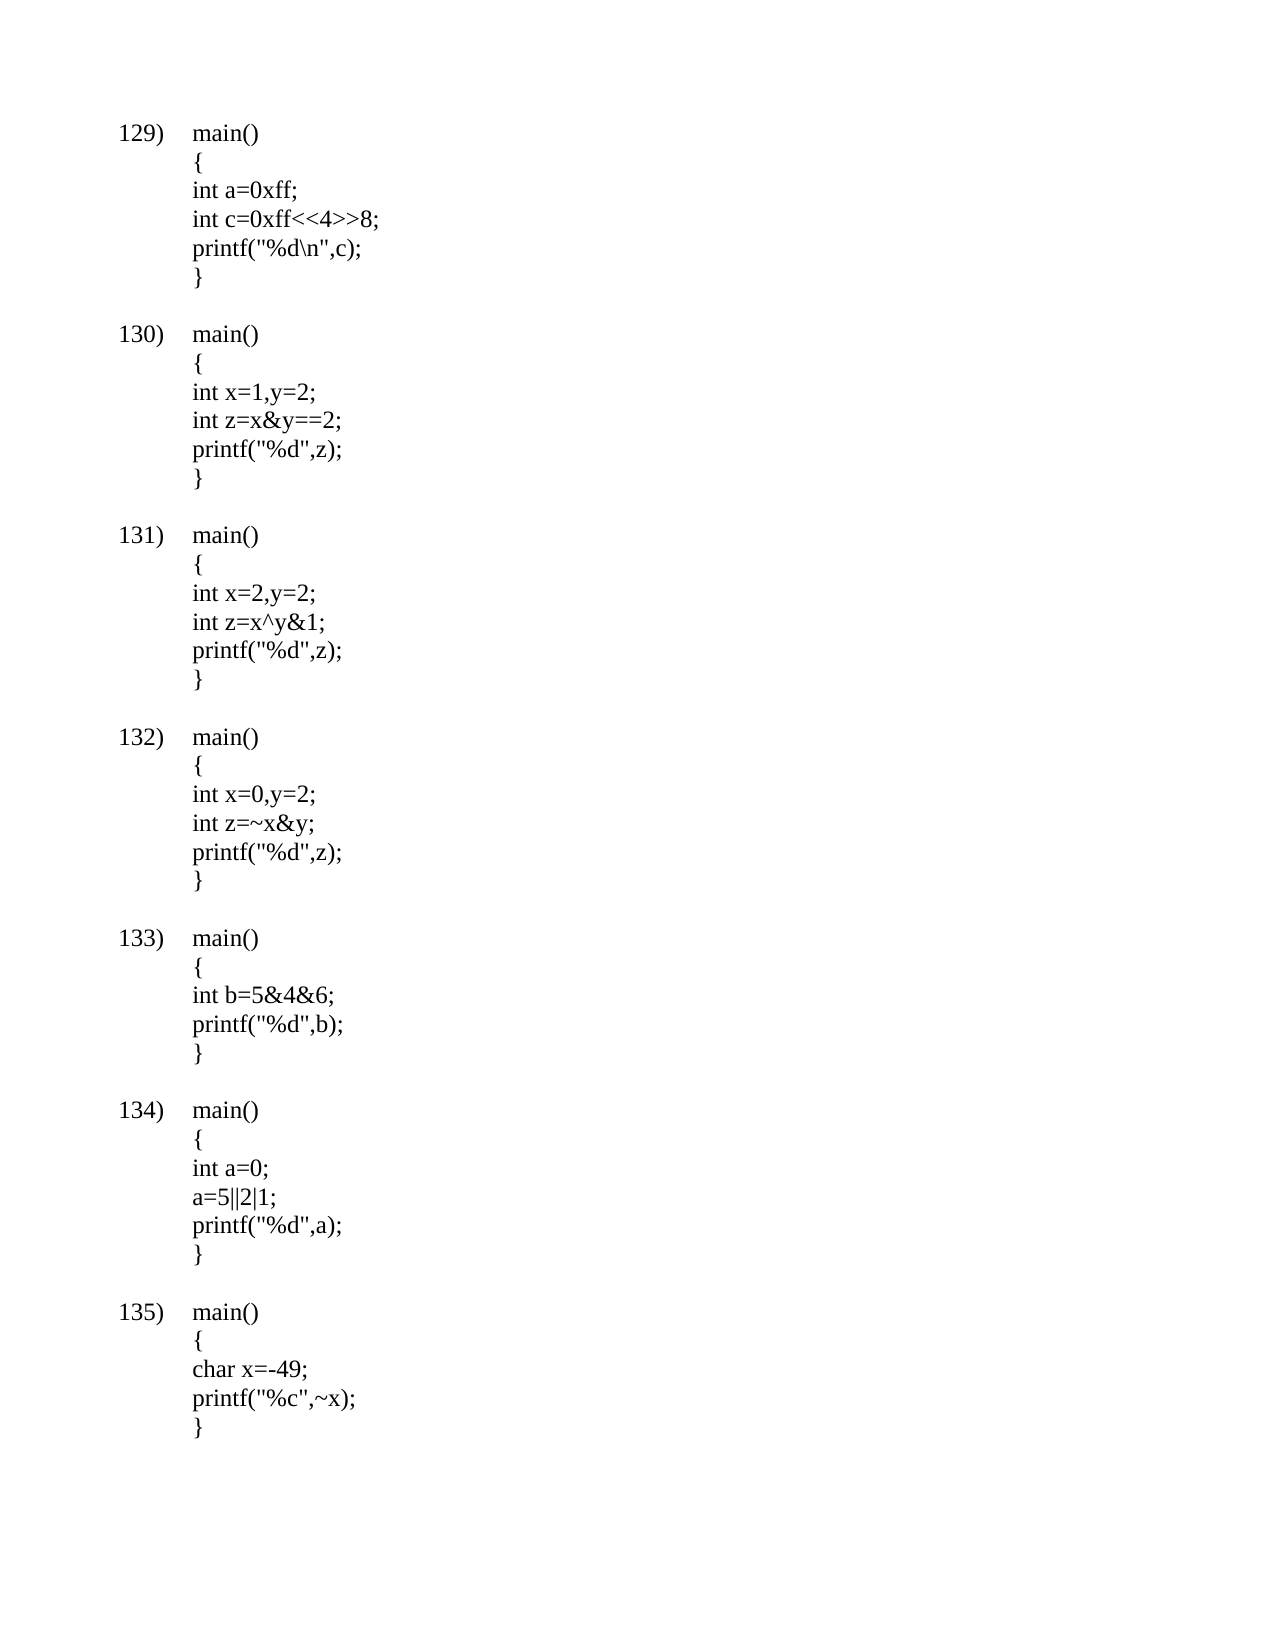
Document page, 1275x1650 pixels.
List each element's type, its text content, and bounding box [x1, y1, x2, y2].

text { [118, 549, 1157, 578]
text a=5||2|1; [118, 1182, 1157, 1211]
text printf("%d",z); [118, 636, 1157, 664]
text printf("%d",a); [118, 1211, 1157, 1239]
text printf("%d",z); [118, 837, 1157, 866]
text } [118, 262, 1157, 291]
text } [118, 463, 1157, 492]
text printf("%c",~x); [118, 1383, 1157, 1412]
text printf("%d\n",c); [118, 233, 1157, 262]
text int x=2,y=2; [118, 578, 1157, 607]
text 132) main() [118, 722, 1157, 751]
text { [118, 147, 1157, 176]
text int z=~x&y; [118, 808, 1157, 837]
text char x=-49; [118, 1354, 1157, 1383]
text 134) main() [118, 1096, 1157, 1124]
text int b=5&4&6; [118, 981, 1157, 1009]
text int a=0; [118, 1153, 1157, 1182]
text } [118, 1038, 1157, 1067]
text int x=1,y=2; [118, 377, 1157, 406]
text printf("%d",b); [118, 1009, 1157, 1038]
text int a=0xff; [118, 176, 1157, 204]
text } [118, 664, 1157, 693]
text { [118, 1124, 1157, 1153]
text int z=x^y&1; [118, 607, 1157, 636]
text printf("%d",z); [118, 434, 1157, 463]
text int x=0,y=2; [118, 779, 1157, 808]
text 131) main() [118, 521, 1157, 549]
text 129) main() [118, 118, 1157, 147]
text 133) main() [118, 923, 1157, 952]
text } [118, 1412, 1157, 1441]
text } [118, 866, 1157, 894]
text { [118, 1326, 1157, 1354]
text } [118, 1239, 1157, 1268]
text int c=0xff<<4>>8; [118, 204, 1157, 233]
text { [118, 952, 1157, 981]
text int z=x&y==2; [118, 406, 1157, 434]
text { [118, 751, 1157, 779]
text 135) main() [118, 1297, 1157, 1326]
text { [118, 348, 1157, 377]
text 130) main() [118, 319, 1157, 348]
